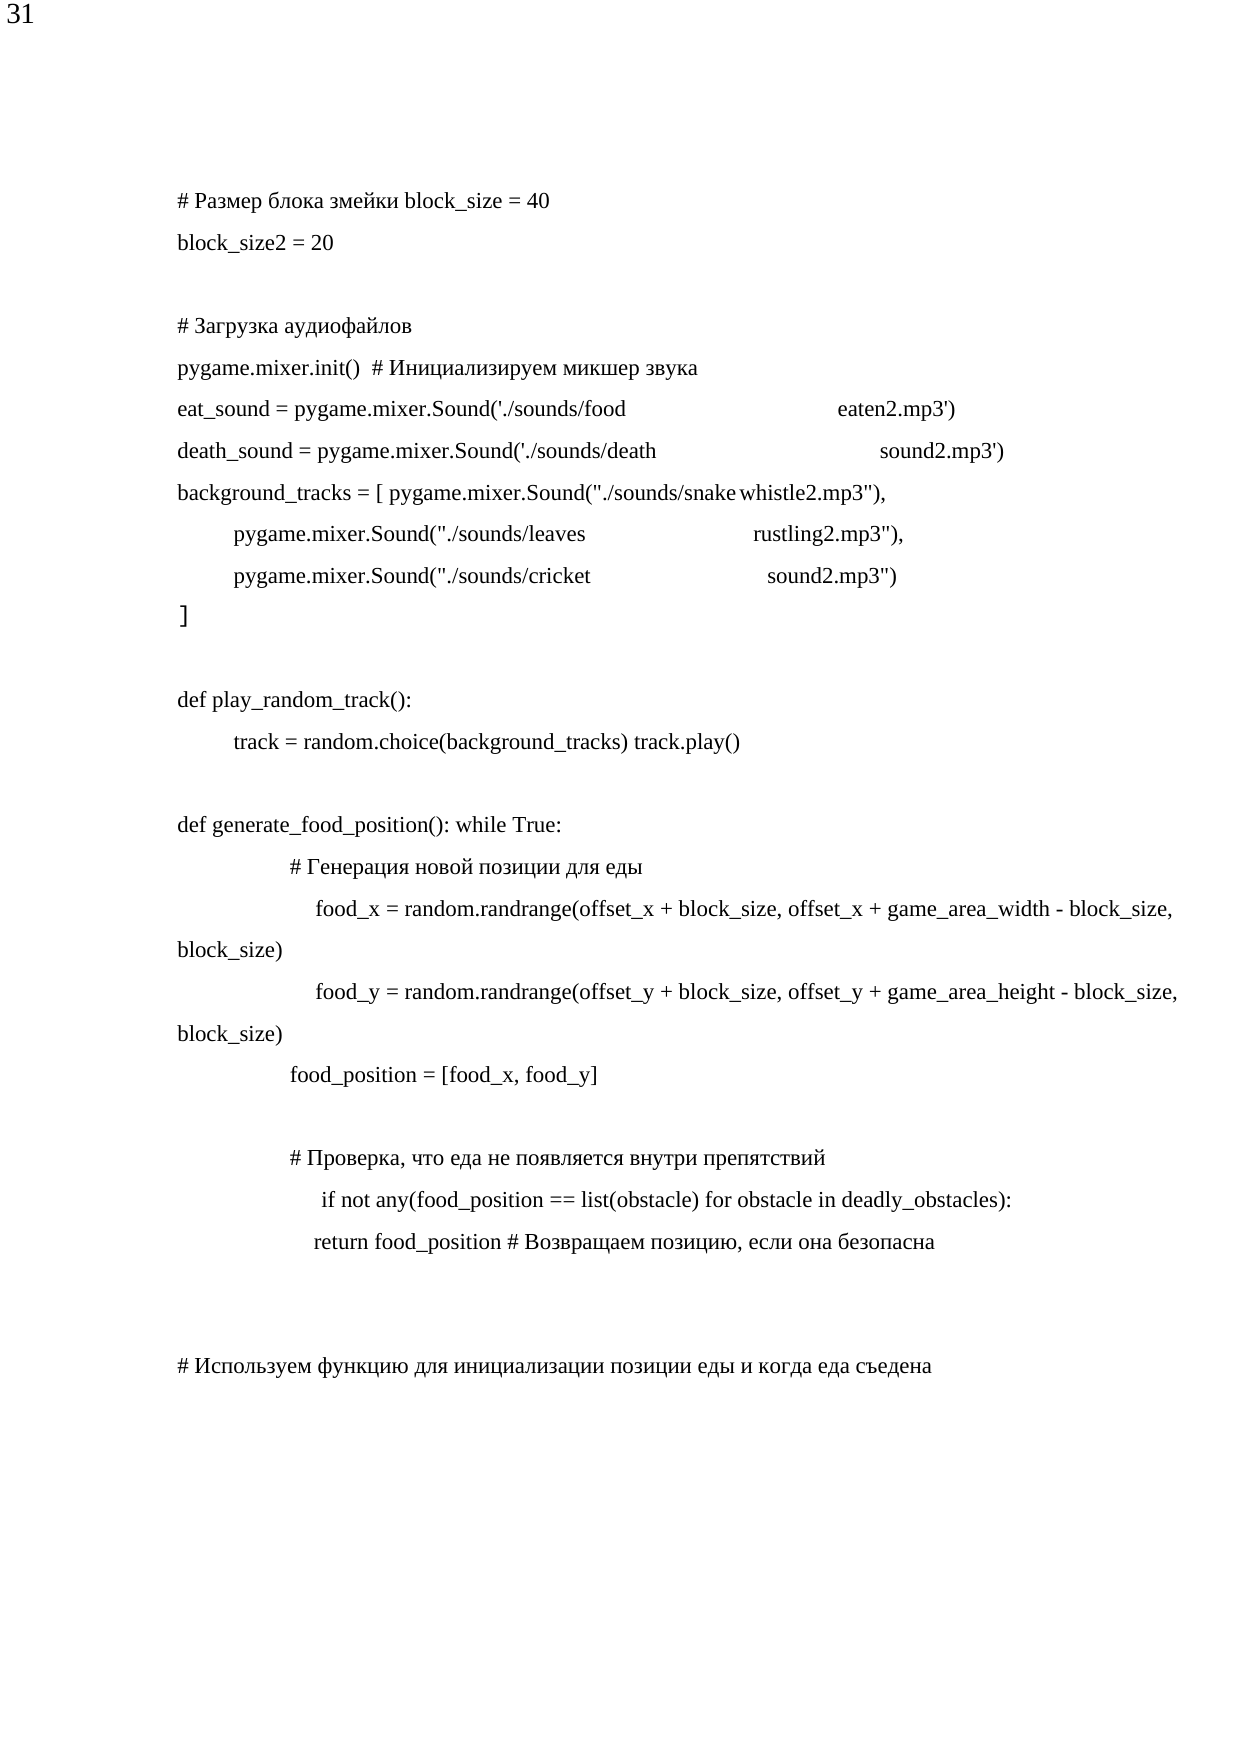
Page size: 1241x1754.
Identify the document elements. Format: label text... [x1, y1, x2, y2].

text food_y = random.randrange(offset_y + block_size, offset_y + game_area_height - block_size, block_size) [177, 978, 1182, 1046]
text food_position = [food_x, food_y] [289, 1061, 1182, 1088]
text food_x = random.randrange(offset_x + block_size, offset_x + game_area_width - block_size, block_size) [177, 895, 1182, 963]
text background_tracks = [ pygame.mixer.Sound("./sounds/snake whistle2.mp3"), [177, 479, 950, 505]
text if not any(food_position == list(obstacle) for obstacle in deadly_obstacles): [177, 1186, 1182, 1212]
text # Генерация новой позиции для еды [289, 853, 1182, 879]
text def generate_food_position(): while True: [177, 811, 587, 838]
text # Размер блока змейки block_size = 40 [177, 187, 587, 213]
text def play_random_track(): [177, 687, 1182, 713]
text # Загрузка аудиофайлов [177, 312, 1182, 338]
text # Используем функцию для инициализации позиции еды и когда еда съедена [177, 1352, 1182, 1378]
text ] [177, 604, 1182, 630]
text pygame.mixer.init() # Инициализируем микшер звука [177, 354, 1182, 380]
text pygame.mixer.Sound("./sounds/leaves rustling2.mp3"), pygame.mixer.Sound("./sounds/cricket sound2.mp3") [233, 521, 976, 588]
text eat_sound = pygame.mixer.Sound('./sounds/food eaten2.mp3') [177, 395, 1182, 422]
text # Проверка, что еда не появляется внутри препятствий [289, 1144, 1182, 1171]
text return food_position # Возвращаем позицию, если она безопасна [314, 1228, 1182, 1254]
text block_size2 = 20 [177, 229, 1182, 255]
text track = random.choice(background_tracks) track.play() [233, 728, 862, 754]
text death_sound = pygame.mixer.Sound('./sounds/death sound2.mp3') [177, 437, 1182, 463]
